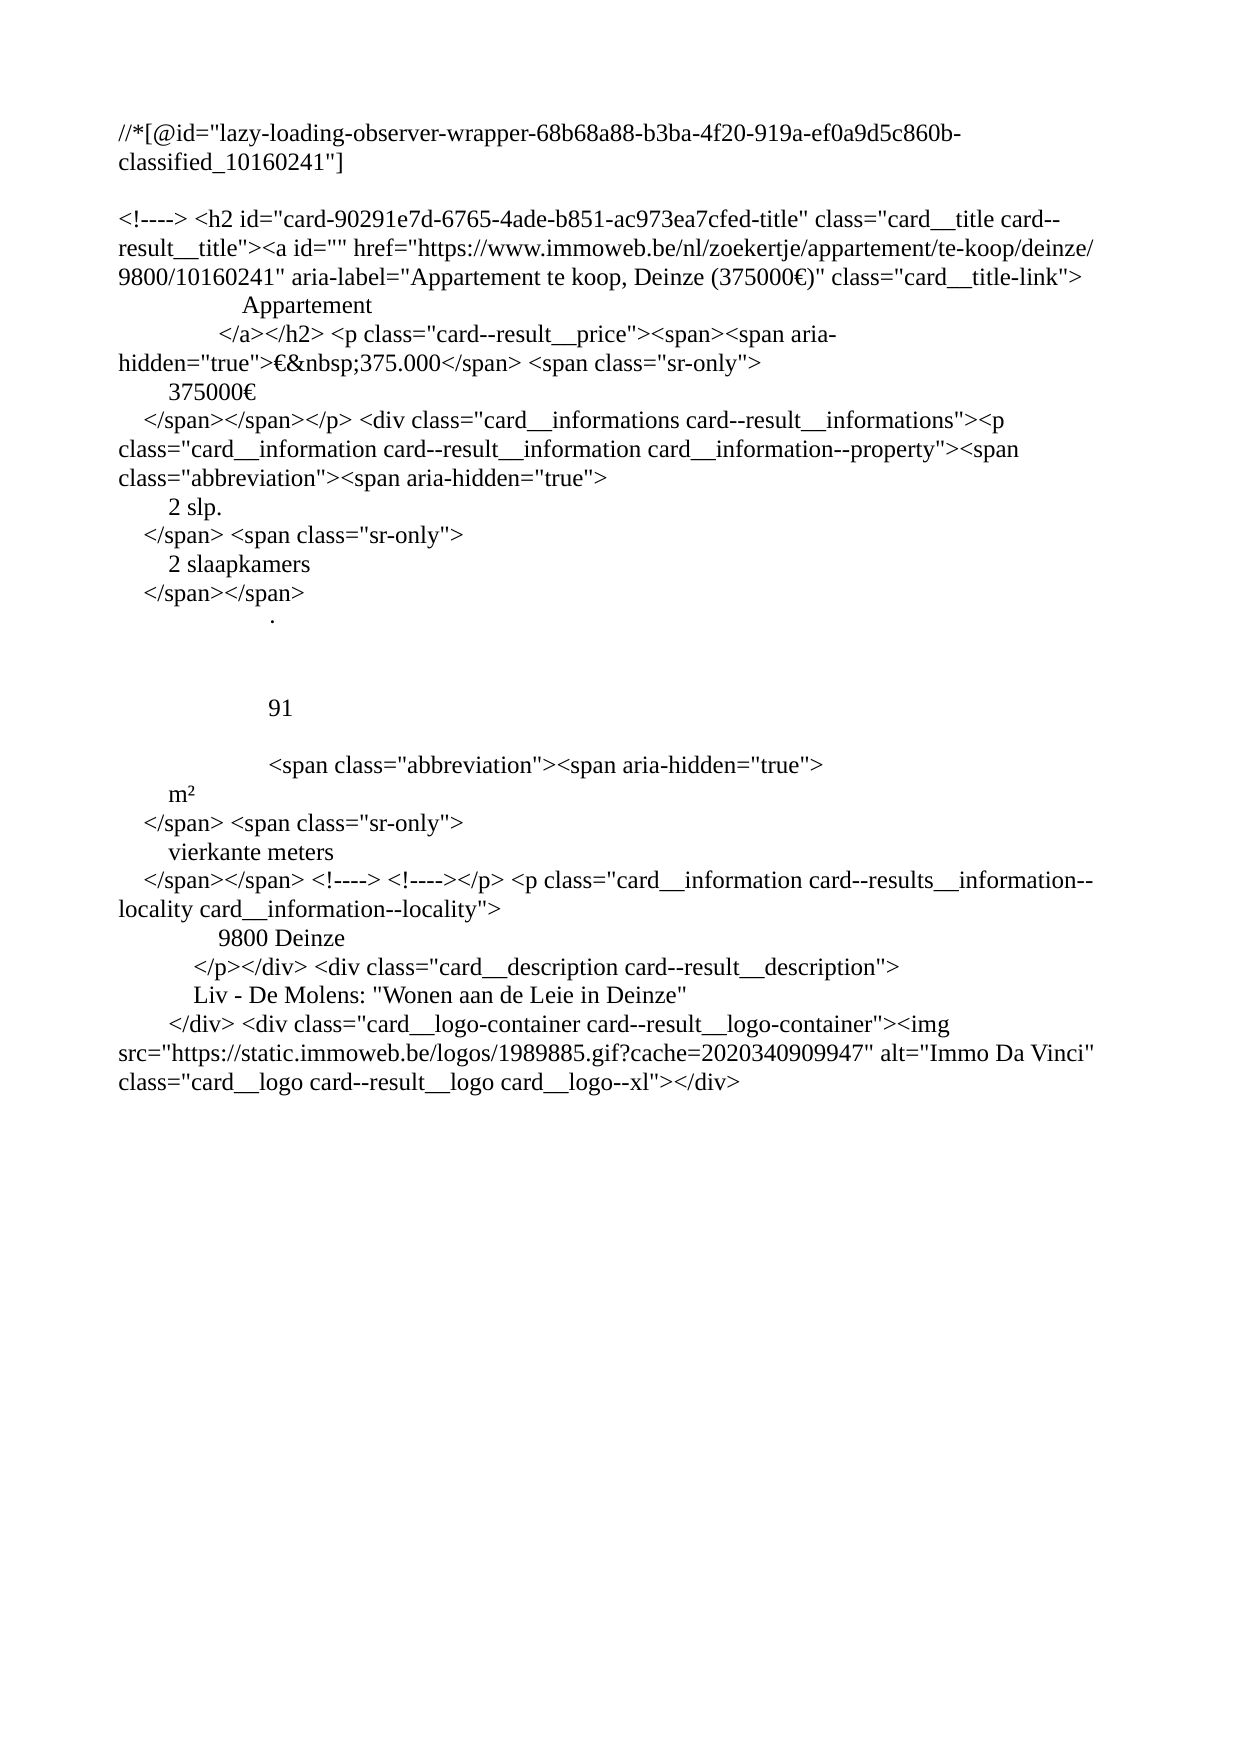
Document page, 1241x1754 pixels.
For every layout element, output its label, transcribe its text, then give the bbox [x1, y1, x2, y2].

text vierkante meters [118, 837, 1122, 866]
text <span class="abbreviation"><span aria-hidden="true"> [118, 751, 1122, 779]
text Appartement [118, 291, 1122, 319]
text </span></span></p> <div class="card__informations card--result__informations"><p class="card__information card--result__information card__information--property"><span class="abbreviation"><span aria-hidden="true"> [118, 406, 1122, 492]
text </p></div> <div class="card__description card--result__description"> [118, 952, 1122, 981]
text </span> <span class="sr-only"> [118, 521, 1122, 549]
text </a></h2> <p class="card--result__price"><span><span aria-hidden="true">€&nbsp;375.000</span> <span class="sr-only"> [118, 319, 1122, 377]
text </span> <span class="sr-only"> [118, 808, 1122, 837]
text </div> <div class="card__logo-container card--result__logo-container"><img src="https://static.immoweb.be/logos/1989885.gif?cache=2020340909947" alt="Immo Da Vinci" class="card__logo card--result__logo card__logo--xl"></div> [118, 1009, 1122, 1096]
text 91 [118, 693, 1122, 722]
text 375000€ [118, 377, 1122, 406]
text 2 slp. [118, 492, 1122, 521]
text 9800 Deinze [118, 923, 1122, 952]
text m² [118, 779, 1122, 808]
text · [118, 607, 1122, 636]
text </span></span> [118, 578, 1122, 607]
text </span></span> <!----> <!----></p> <p class="card__information card--results__information--locality card__information--locality"> [118, 866, 1122, 923]
text 2 slaapkamers [118, 549, 1122, 578]
text <!----> <h2 id="card-90291e7d-6765-4ade-b851-ac973ea7cfed-title" class="card__title card--result__title"><a id="" href="https://www.immoweb.be/nl/zoekertje/appartement/te-koop/deinze/9800/10160241" aria-label="Appartement te koop, Deinze (375000€)" class="card__title-link"> [118, 204, 1122, 291]
text Liv - De Molens: "Wonen aan de Leie in Deinze" [118, 981, 1122, 1009]
text //*[@id="lazy-loading-observer-wrapper-68b68a88-b3ba-4f20-919a-ef0a9d5c860b-classified_10160241"] [118, 118, 1122, 176]
